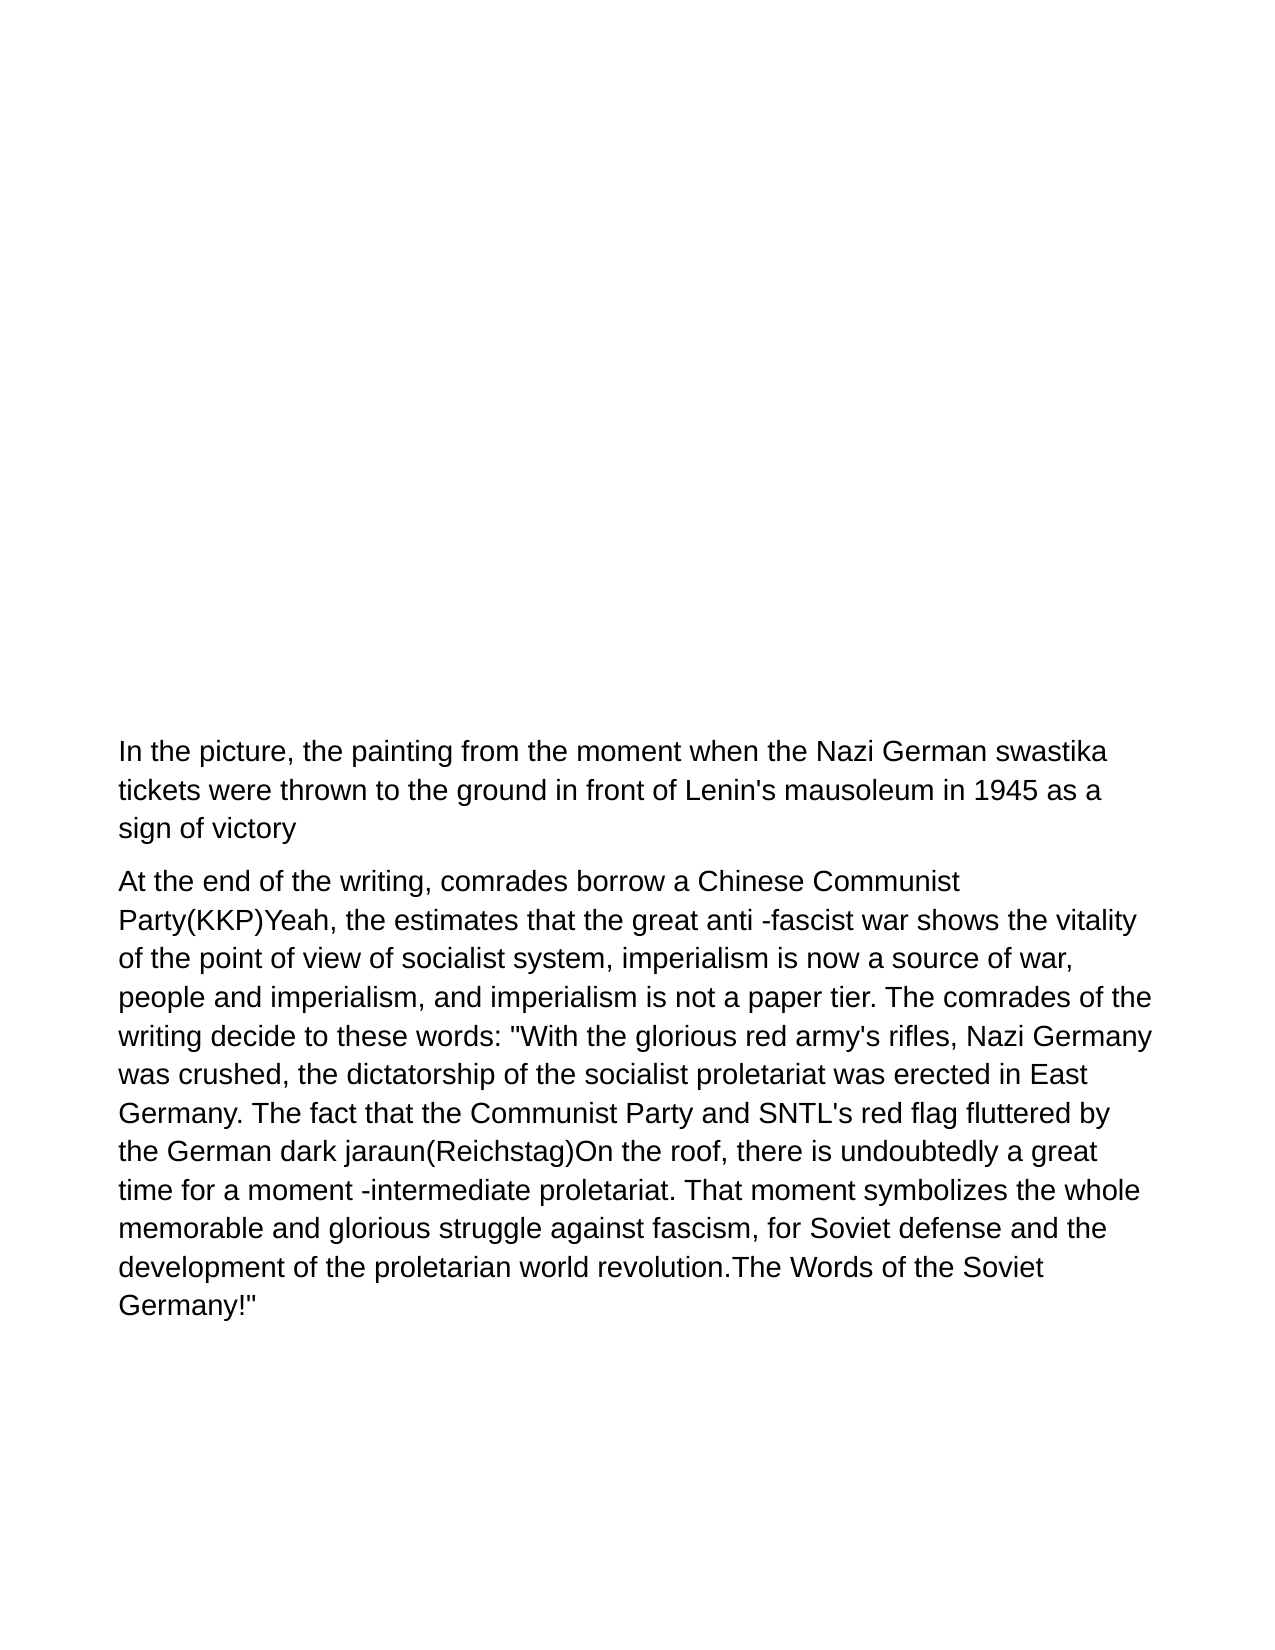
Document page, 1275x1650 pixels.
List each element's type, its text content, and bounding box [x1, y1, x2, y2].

text In the picture, the painting from the moment when the Nazi German swastika tickets were thrown to the ground in front of Lenin's mausoleum in 1945 as a sign of victory [118, 118, 1157, 845]
text At the end of the writing, comrades borrow a Chinese Communist Party(KKP)Yeah, the estimates that the great anti -fascist war shows the vitality of the point of view of socialist system, imperialism is now a source of war, people and imperialism, and imperialism is not a paper tier. The comrades of the writing decide to these words: "With the glorious red army's rifles, Nazi Germany was crushed, the dictatorship of the socialist proletariat was erected in East Germany. The fact that the Communist Party and SNTL's red flag fluttered by the German dark jaraun(Reichstag)On the roof, there is undoubtedly a great time for a moment -intermediate proletariat. That moment symbolizes the whole memorable and glorious struggle against fascism, for Soviet defense and the development of the proletarian world revolution.The Words of the Soviet Germany!" [118, 864, 1157, 1322]
